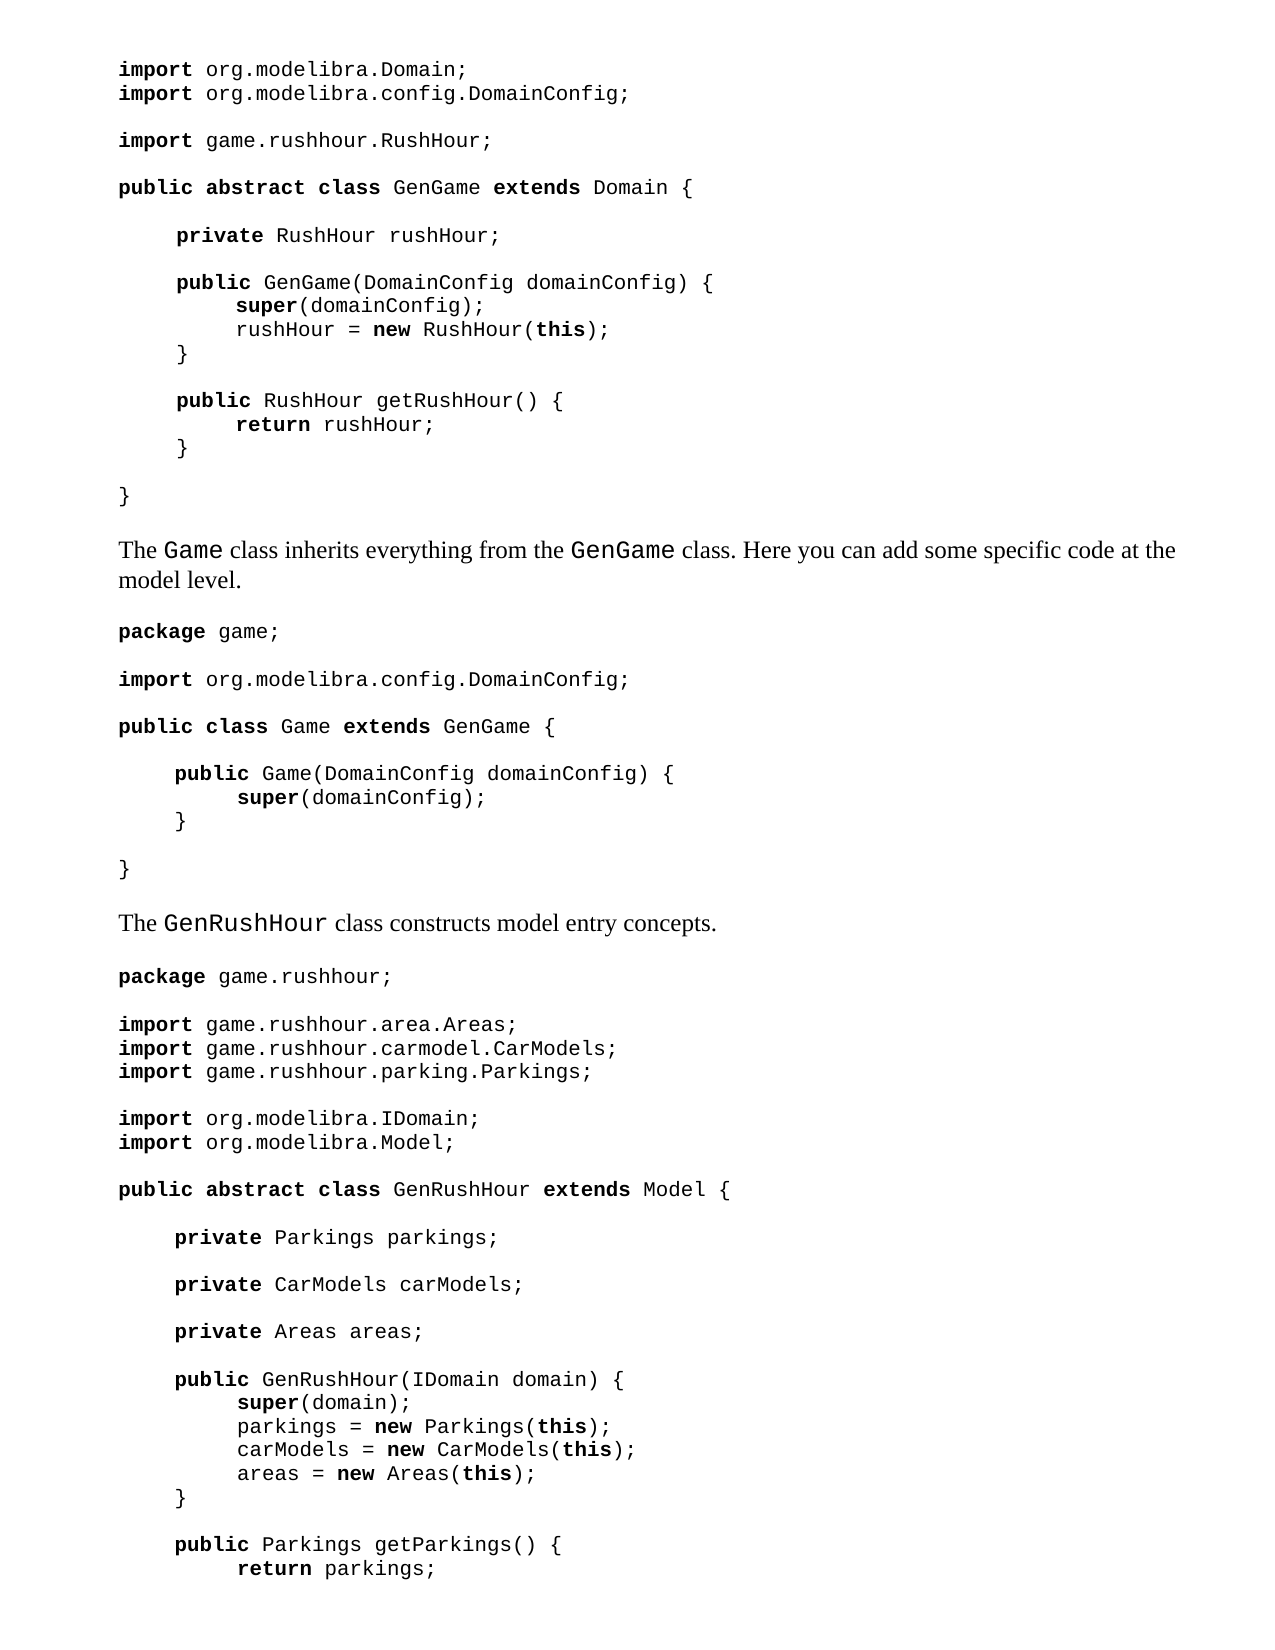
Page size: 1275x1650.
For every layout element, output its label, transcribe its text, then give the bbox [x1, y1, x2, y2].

text } [118, 343, 1216, 366]
text public Game(DomainConfig domainConfig) { [118, 763, 1216, 787]
text The GenRushHour class constructs model entry concepts. [118, 909, 1216, 939]
text } [118, 1487, 1216, 1510]
text carModels = new CarModels(this); [118, 1439, 1216, 1463]
text import game.rushhour.RushHour; [118, 130, 1216, 154]
text import org.modelibra.Domain; [118, 59, 1216, 83]
text parkings = new Parkings(this); [118, 1416, 1216, 1439]
text } [118, 858, 1216, 881]
text rushHour = new RushHour(this); [118, 319, 1216, 343]
text } [118, 810, 1216, 834]
text import game.rushhour.area.Areas; [118, 1014, 1216, 1037]
text private CarModels carModels; [118, 1274, 1216, 1298]
text The Game class inherits everything from the GenGame class. Here you can add some specific code at the model level. [118, 536, 1216, 593]
text super(domainConfig); [118, 296, 1216, 319]
text } [118, 485, 1216, 508]
text import game.rushhour.carmodel.CarModels; [118, 1037, 1216, 1061]
text public GenGame(DomainConfig domainConfig) { [118, 272, 1216, 296]
text public RushHour getRushHour() { [118, 390, 1216, 414]
text import org.modelibra.config.DomainConfig; [118, 668, 1216, 692]
text super(domain); [118, 1392, 1216, 1416]
text private Parkings parkings; [118, 1227, 1216, 1250]
text public Parkings getParkings() { [118, 1534, 1216, 1558]
text import game.rushhour.parking.Parkings; [118, 1061, 1216, 1085]
text private Areas areas; [118, 1321, 1216, 1345]
text return rushHour; [118, 414, 1216, 437]
text package game; [118, 621, 1216, 645]
text } [118, 437, 1216, 461]
text private RushHour rushHour; [118, 224, 1216, 248]
text package game.rushhour; [118, 967, 1216, 990]
text public abstract class GenRushHour extends Model { [118, 1179, 1216, 1203]
text public class Game extends GenGame { [118, 716, 1216, 739]
text public GenRushHour(IDomain domain) { [118, 1368, 1216, 1392]
text super(domainConfig); [118, 787, 1216, 810]
text return parkings; [118, 1558, 1216, 1581]
text areas = new Areas(this); [118, 1463, 1216, 1487]
text import org.modelibra.IDomain; [118, 1108, 1216, 1132]
text public abstract class GenGame extends Domain { [118, 177, 1216, 201]
text import org.modelibra.config.DomainConfig; [118, 83, 1216, 106]
text import org.modelibra.Model; [118, 1132, 1216, 1156]
